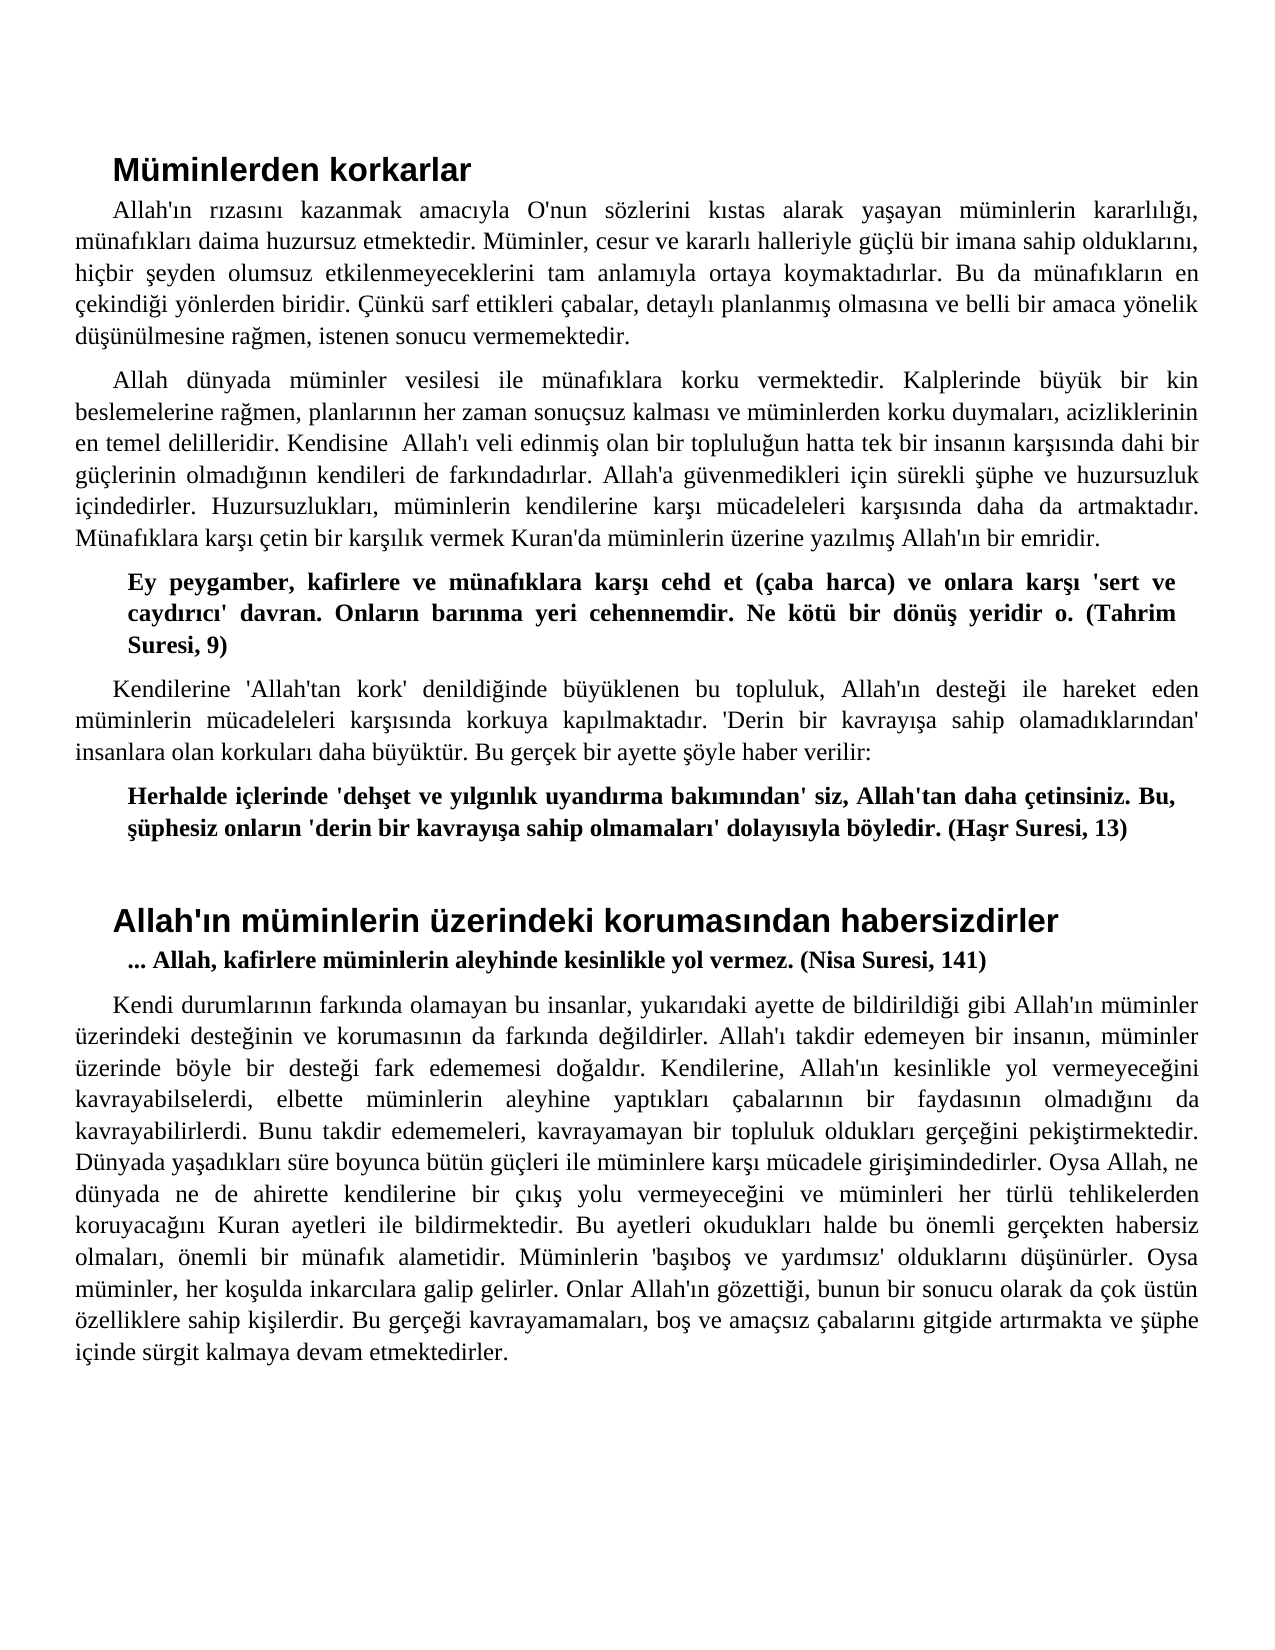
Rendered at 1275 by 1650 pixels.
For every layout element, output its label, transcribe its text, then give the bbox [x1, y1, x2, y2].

subtitle Allah'ın müminlerin üzerindeki korumasından habersizdirler [112, 901, 1200, 939]
text Allah'ın rızasını kazanmak amacıyla O'nun sözlerini kıstas alarak yaşayan müminlerin kararlılığı, münafıkları daima huzursuz etmektedir. Müminler, cesur ve kararlı halleriyle güçlü bir imana sahip olduklarını, hiçbir şeyden olumsuz etkilenmeyeceklerini tam anlamıyla ortaya koymaktadırlar. Bu da münafıkların en çekindiği yönlerden biridir. Çünkü sarf ettikleri çabalar, detaylı planlanmış olmasına ve belli bir amaca yönelik düşünülmesine rağmen, istenen sonucu vermemektedir. [75, 195, 1200, 350]
text Allah dünyada müminler vesilesi ile münafıklara korku vermektedir. Kalplerinde büyük bir kin beslemelerine rağmen, planlarının her zaman sonuçsuz kalması ve müminlerden korku duymaları, acizliklerinin en temel delilleridir. Kendisine Allah'ı veli edinmiş olan bir topluluğun hatta tek bir insanın karşısında dahi bir güçlerinin olmadığının kendileri de farkındadırlar. Allah'a güvenmedikleri için sürekli şüphe ve huzursuzluk içindedirler. Huzursuzlukları, müminlerin kendilerine karşı mücadeleleri karşısında daha da artmaktadır. Münafıklara karşı çetin bir karşılık vermek Kuran'da müminlerin üzerine yazılmış Allah'ın bir emridir. [75, 365, 1200, 552]
text Kendi durumlarının farkında olamayan bu insanlar, yukarıdaki ayette de bildirildiği gibi Allah'ın müminler üzerindeki desteğinin ve korumasının da farkında değildirler. Allah'ı takdir edemeyen bir insanın, müminler üzerinde böyle bir desteği fark edememesi doğaldır. Kendilerine, Allah'ın kesinlikle yol vermeyeceğini kavrayabilselerdi, elbette müminlerin aleyhine yaptıkları çabalarının bir faydasının olmadığını da kavrayabilirlerdi. Bunu takdir edememeleri, kavrayamayan bir topluluk oldukları gerçeğini pekiştirmektedir. Dünyada yaşadıkları süre boyunca bütün güçleri ile müminlere karşı mücadele girişimindedirler. Oysa Allah, ne dünyada ne de ahirette kendilerine bir çıkış yolu vermeyeceğini ve müminleri her türlü tehlikelerden koruyacağını Kuran ayetleri ile bildirmektedir. Bu ayetleri okudukları halde bu önemli gerçekten habersiz olmaları, önemli bir münafık alametidir. Müminlerin 'başıboş ve yardımsız' olduklarını düşünürler. Oysa müminler, her koşulda inkarcılara galip gelirler. Onlar Allah'ın gözettiği, bunun bir sonucu olarak da çok üstün özelliklere sahip kişilerdir. Bu gerçeği kavrayamamaları, boş ve amaçsız çabalarını gitgide artırmakta ve şüphe içinde sürgit kalmaya devam etmektedirler. [75, 990, 1200, 1366]
subtitle Müminlerden korkarlar [112, 150, 1200, 188]
text Herhalde içlerinde 'dehşet ve yılgınlık uyandırma bakımından' siz, Allah'tan daha çetinsiniz. Bu, şüphesiz onların 'derin bir kavrayışa sahip olmamaları' dolayısıyla böyledir. (Haşr Suresi, 13) [127, 781, 1177, 842]
text Ey peygamber, kafirlere ve münafıklara karşı cehd et (çaba harca) ve onlara karşı 'sert ve caydırıcı' davran. Onların barınma yeri cehennemdir. Ne kötü bir dönüş yeridir o. (Tahrim Suresi, 9) [127, 567, 1177, 659]
text Kendilerine 'Allah'tan kork' denildiğinde büyüklenen bu topluluk, Allah'ın desteği ile hareket eden müminlerin mücadeleleri karşısında korkuya kapılmaktadır. 'Derin bir kavrayışa sahip olamadıklarından' insanlara olan korkuları daha büyüktür. Bu gerçek bir ayette şöyle haber verilir: [75, 674, 1200, 766]
text ... Allah, kafirlere müminlerin aleyhinde kesinlikle yol vermez. (Nisa Suresi, 141) [127, 946, 1177, 974]
